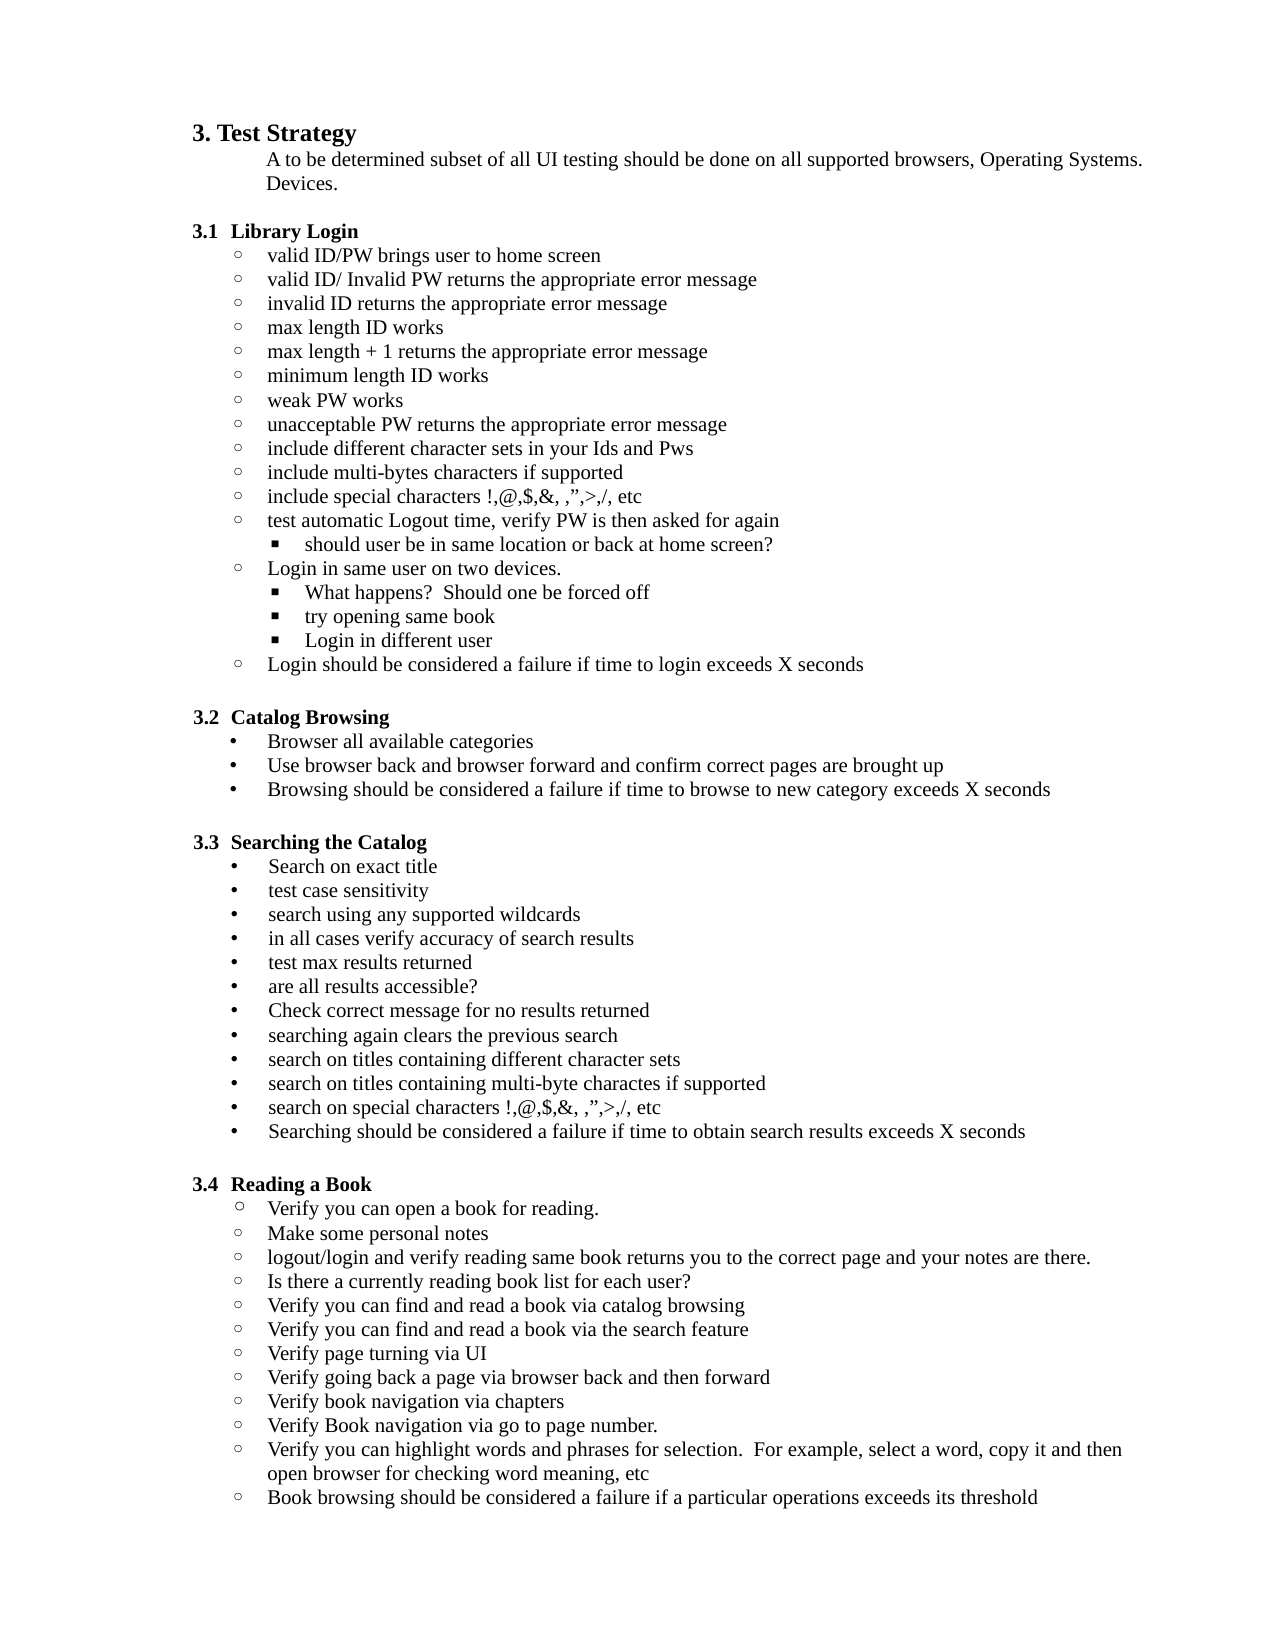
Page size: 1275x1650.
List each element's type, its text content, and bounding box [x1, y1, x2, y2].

list valid ID/ Invalid PW returns the appropriate error message [229, 267, 1157, 291]
list Reading a Book [192, 1172, 1157, 1196]
list Use browser back and browser forward and confirm correct pages are brought up [229, 753, 1157, 777]
list max length + 1 returns the appropriate error message [229, 339, 1157, 363]
list valid ID/PW brings user to home screen [229, 243, 1157, 267]
list Check correct message for no results returned [231, 998, 1157, 1022]
list Login in different user [267, 628, 1157, 652]
list search on titles containing multi-byte charactes if supported [231, 1071, 1157, 1095]
list include multi-bytes characters if supported [229, 460, 1157, 484]
text 3. Test Strategy [118, 118, 1157, 147]
list are all results accessible? [231, 974, 1157, 998]
list Library Login [192, 219, 1157, 243]
list Login in same user on two devices. [229, 556, 1157, 580]
list search on titles containing different character sets [231, 1047, 1157, 1071]
list in all cases verify accuracy of search results [231, 926, 1157, 950]
list Catalog Browsing [193, 705, 1157, 729]
list try opening same book [267, 604, 1157, 628]
list unacceptable PW returns the appropriate error message [229, 412, 1157, 436]
list Verify you can open a book for reading. [229, 1196, 1157, 1221]
list Verify you can find and read a book via the search feature [229, 1317, 1157, 1341]
list Searching should be considered a failure if time to obtain search results exceeds X seconds [231, 1119, 1157, 1143]
list Searching the Catalog [193, 830, 1157, 854]
list Browsing should be considered a failure if time to browse to new category exceeds X seconds [229, 777, 1157, 801]
list Verify going back a page via browser back and then forward [229, 1365, 1157, 1389]
list max length ID works [229, 315, 1157, 339]
list minimum length ID works [229, 363, 1157, 387]
list Browser all available categories [229, 729, 1157, 753]
list invalid ID returns the appropriate error message [229, 291, 1157, 315]
list include special characters !,@,$,&, ,”,>,/, etc [229, 484, 1157, 508]
list Search on exact title [231, 854, 1157, 878]
list search using any supported wildcards [231, 902, 1157, 926]
list search on special characters !,@,$,&, ,”,>,/, etc [231, 1095, 1157, 1119]
list Is there a currently reading book list for each user? [229, 1269, 1157, 1293]
list weak PW works [229, 387, 1157, 412]
list What happens? Should one be forced off [267, 580, 1157, 604]
list Verify you can highlight words and phrases for selection. For example, select a word, copy it and then open browser for checking word meaning, etc [229, 1437, 1157, 1485]
list Verify page turning via UI [229, 1341, 1157, 1365]
list Verify book navigation via chapters [229, 1389, 1157, 1413]
list Verify Book navigation via go to page number. [229, 1413, 1157, 1437]
list Verify you can find and read a book via catalog browsing [229, 1293, 1157, 1317]
text A to be determined subset of all UI testing should be done on all supported browsers, Operating Systems. Devices. [266, 147, 1157, 195]
list test automatic Logout time, verify PW is then asked for again [229, 508, 1157, 532]
list searching again clears the previous search [231, 1022, 1157, 1047]
list test max results returned [231, 950, 1157, 974]
list include different character sets in your Ids and Pws [229, 436, 1157, 460]
list Login should be considered a failure if time to login exceeds X seconds [229, 652, 1157, 676]
list Book browsing should be considered a failure if a particular operations exceeds its threshold [229, 1485, 1157, 1509]
list should user be in same location or back at home screen? [267, 532, 1157, 556]
list Make some personal notes [229, 1221, 1157, 1244]
list test case sensitivity [231, 878, 1157, 902]
list logout/login and verify reading same book returns you to the correct page and your notes are there. [229, 1244, 1157, 1269]
